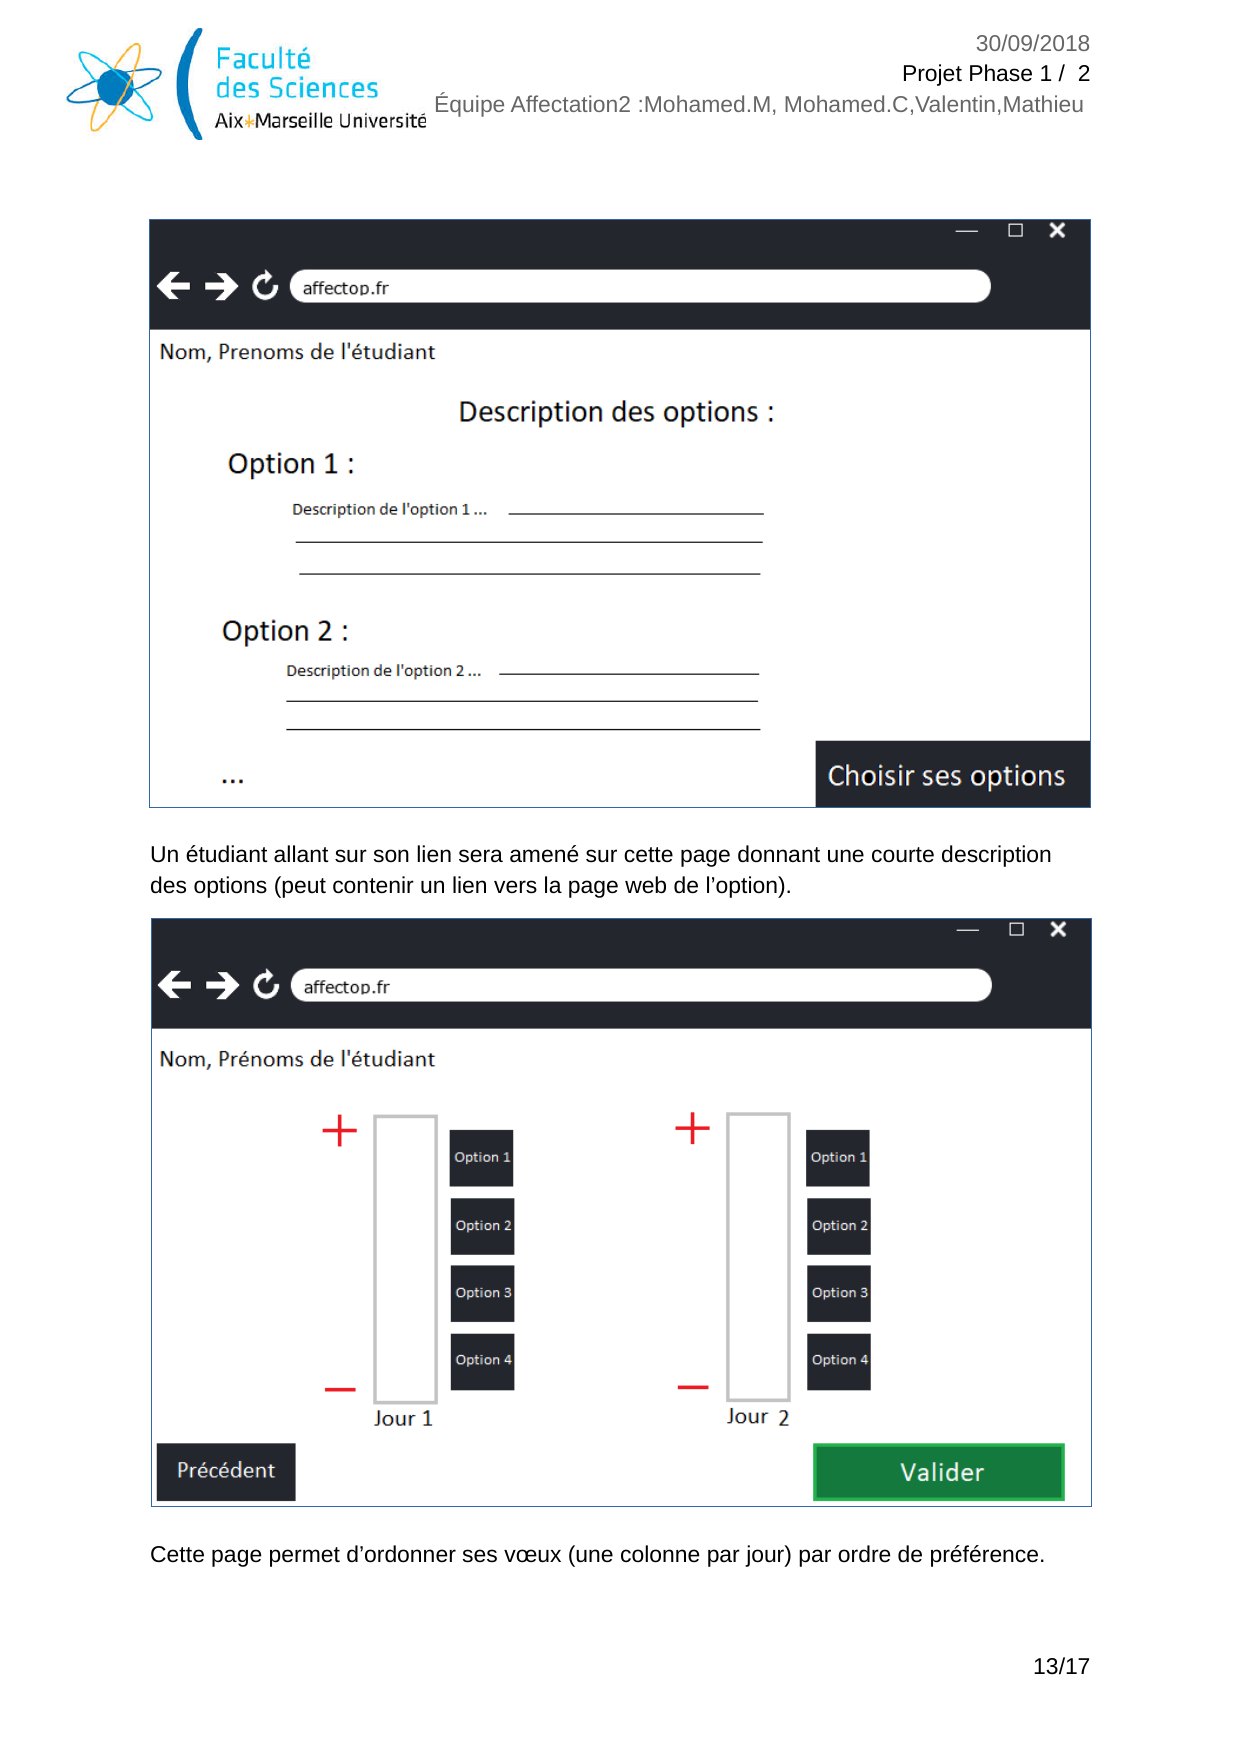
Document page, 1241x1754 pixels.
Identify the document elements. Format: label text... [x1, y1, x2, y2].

picture [150, 220, 1090, 807]
picture [152, 919, 1091, 1506]
text Cette page permet d’ordonner ses vœux (une colonne par jour) par ordre de préférence. [150, 1541, 1090, 1567]
text Un étudiant allant sur son lien sera amené sur cette page donnant une courte description des options (peut contenir un lien vers la page web de l’option). [150, 841, 1090, 898]
picture [65, 28, 426, 140]
